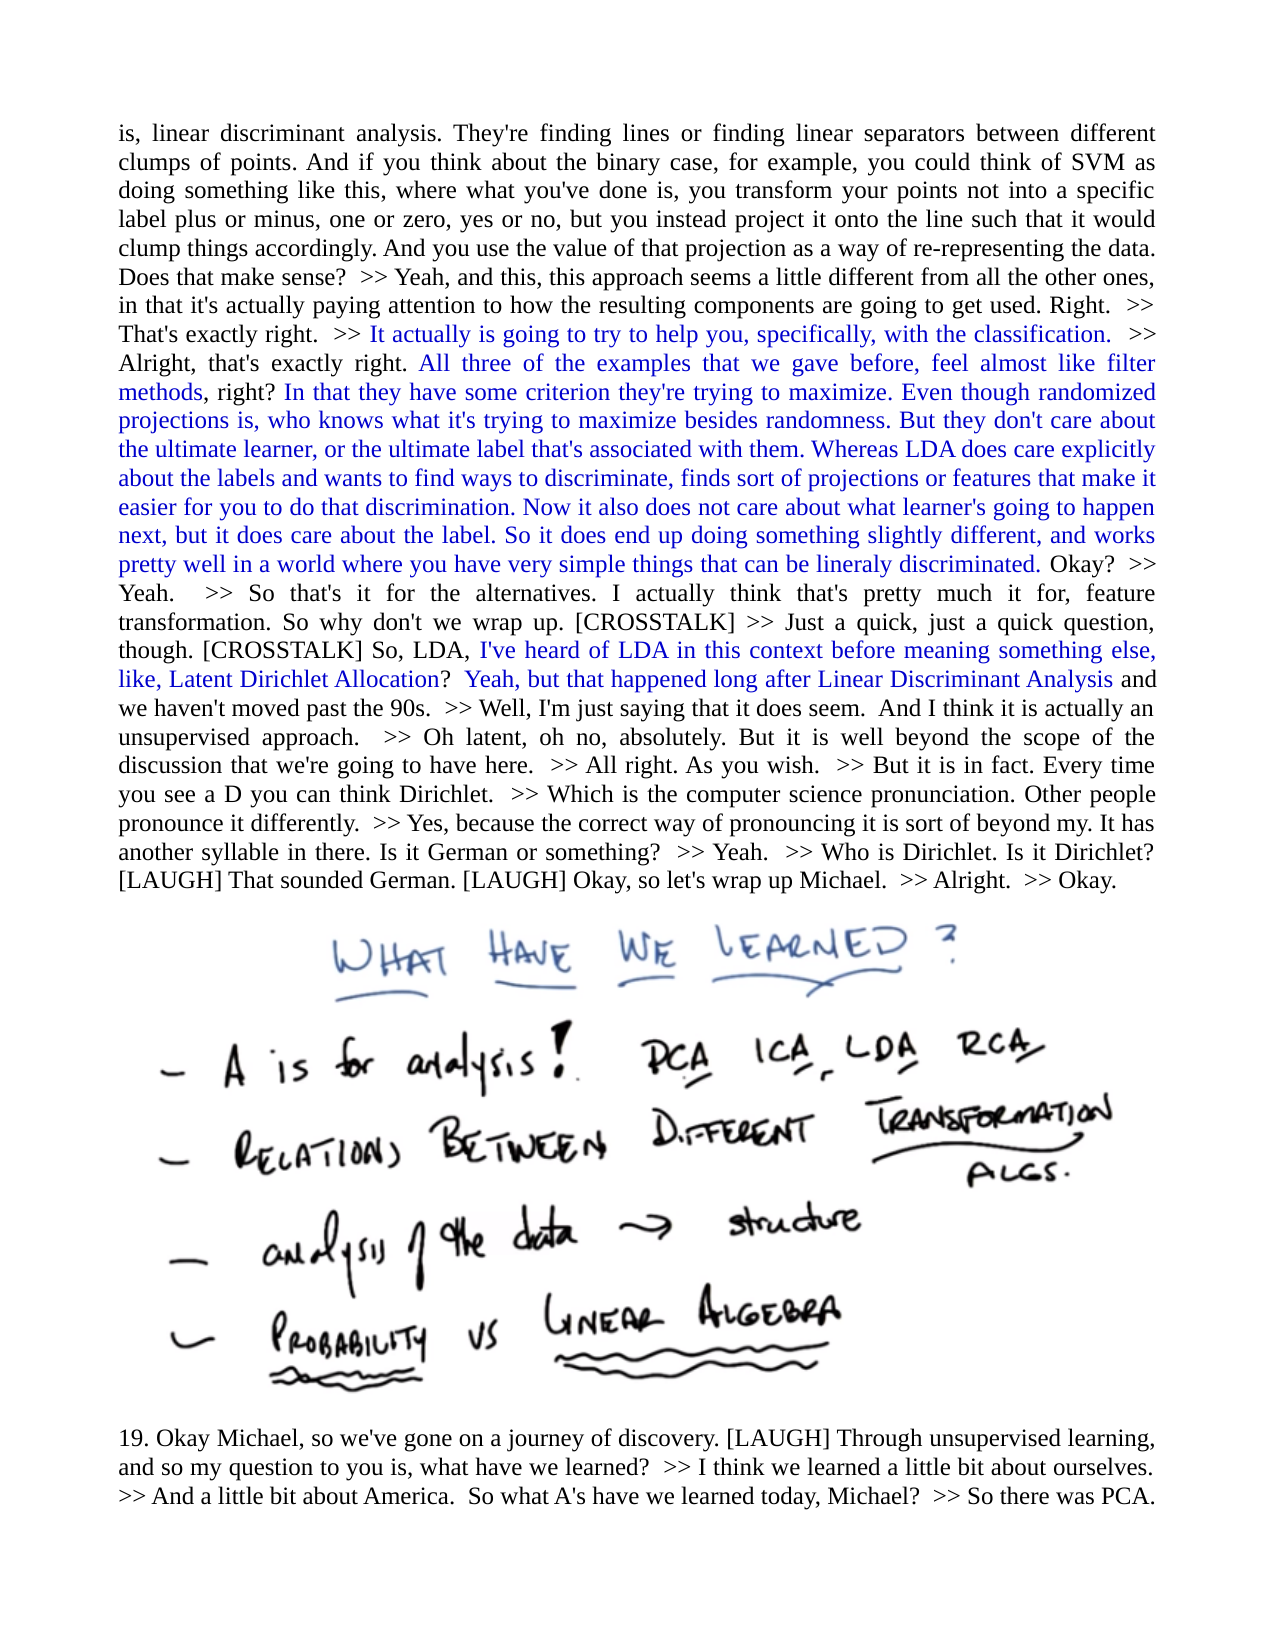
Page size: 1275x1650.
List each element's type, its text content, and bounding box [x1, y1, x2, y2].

picture [118, 923, 1157, 1395]
text 19. Okay Michael, so we've gone on a journey of discovery. [LAUGH] Through unsupervised learning, and so my question to you is, what have we learned? >> I think we learned a little bit about ourselves. >> And a little bit about America. So what A's have we learned today, Michael? >> So there was PCA. [118, 1423, 1157, 1509]
text is, linear discriminant analysis. They're finding lines or finding linear separators between different clumps of points. And if you think about the binary case, for example, you could think of SVM as doing something like this, where what you've done is, you transform your points not into a specific label plus or minus, one or zero, yes or no, but you instead project it onto the line such that it would clump things accordingly. And you use the value of that projection as a way of re-representing the data. Does that make sense? >> Yeah, and this, this approach seems a little different from all the other ones, in that it's actually paying attention to how the resulting components are going to get used. Right. >> That's exactly right. >> It actually is going to try to help you, specifically, with the classification. >> Alright, that's exactly right. All three of the examples that we gave before, feel almost like filter methods, right? In that they have some criterion they're trying to maximize. Even though randomized projections is, who knows what it's trying to maximize besides randomness. But they don't care about the ultimate learner, or the ultimate label that's associated with them. Whereas LDA does care explicitly about the labels and wants to find ways to discriminate, finds sort of projections or features that make it easier for you to do that discrimination. Now it also does not care about what learner's going to happen next, but it does care about the label. So it does end up doing something slightly different, and works pretty well in a world where you have very simple things that can be lineraly discriminated. Okay? >> Yeah. >> So that's it for the alternatives. I actually think that's pretty much it for, feature transformation. So why don't we wrap up. [CROSSTALK] >> Just a quick, just a quick question, though. [CROSSTALK] So, LDA, I've heard of LDA in this context before meaning something else, like, Latent Dirichlet Allocation? Yeah, but that happened long after Linear Discriminant Analysis and we haven't moved past the 90s. >> Well, I'm just saying that it does seem. And I think it is actually an unsupervised approach. >> Oh latent, oh no, absolutely. But it is well beyond the scope of the discussion that we're going to have here. >> All right. As you wish. >> But it is in fact. Every time you see a D you can think Dirichlet. >> Which is the computer science pronunciation. Other people pronounce it differently. >> Yes, because the correct way of pronouncing it is sort of beyond my. It has another syllable in there. Is it German or something? >> Yeah. >> Who is Dirichlet. Is it Dirichlet? [LAUGH] That sounded German. [LAUGH] Okay, so let's wrap up Michael. >> Alright. >> Okay. [118, 118, 1157, 894]
